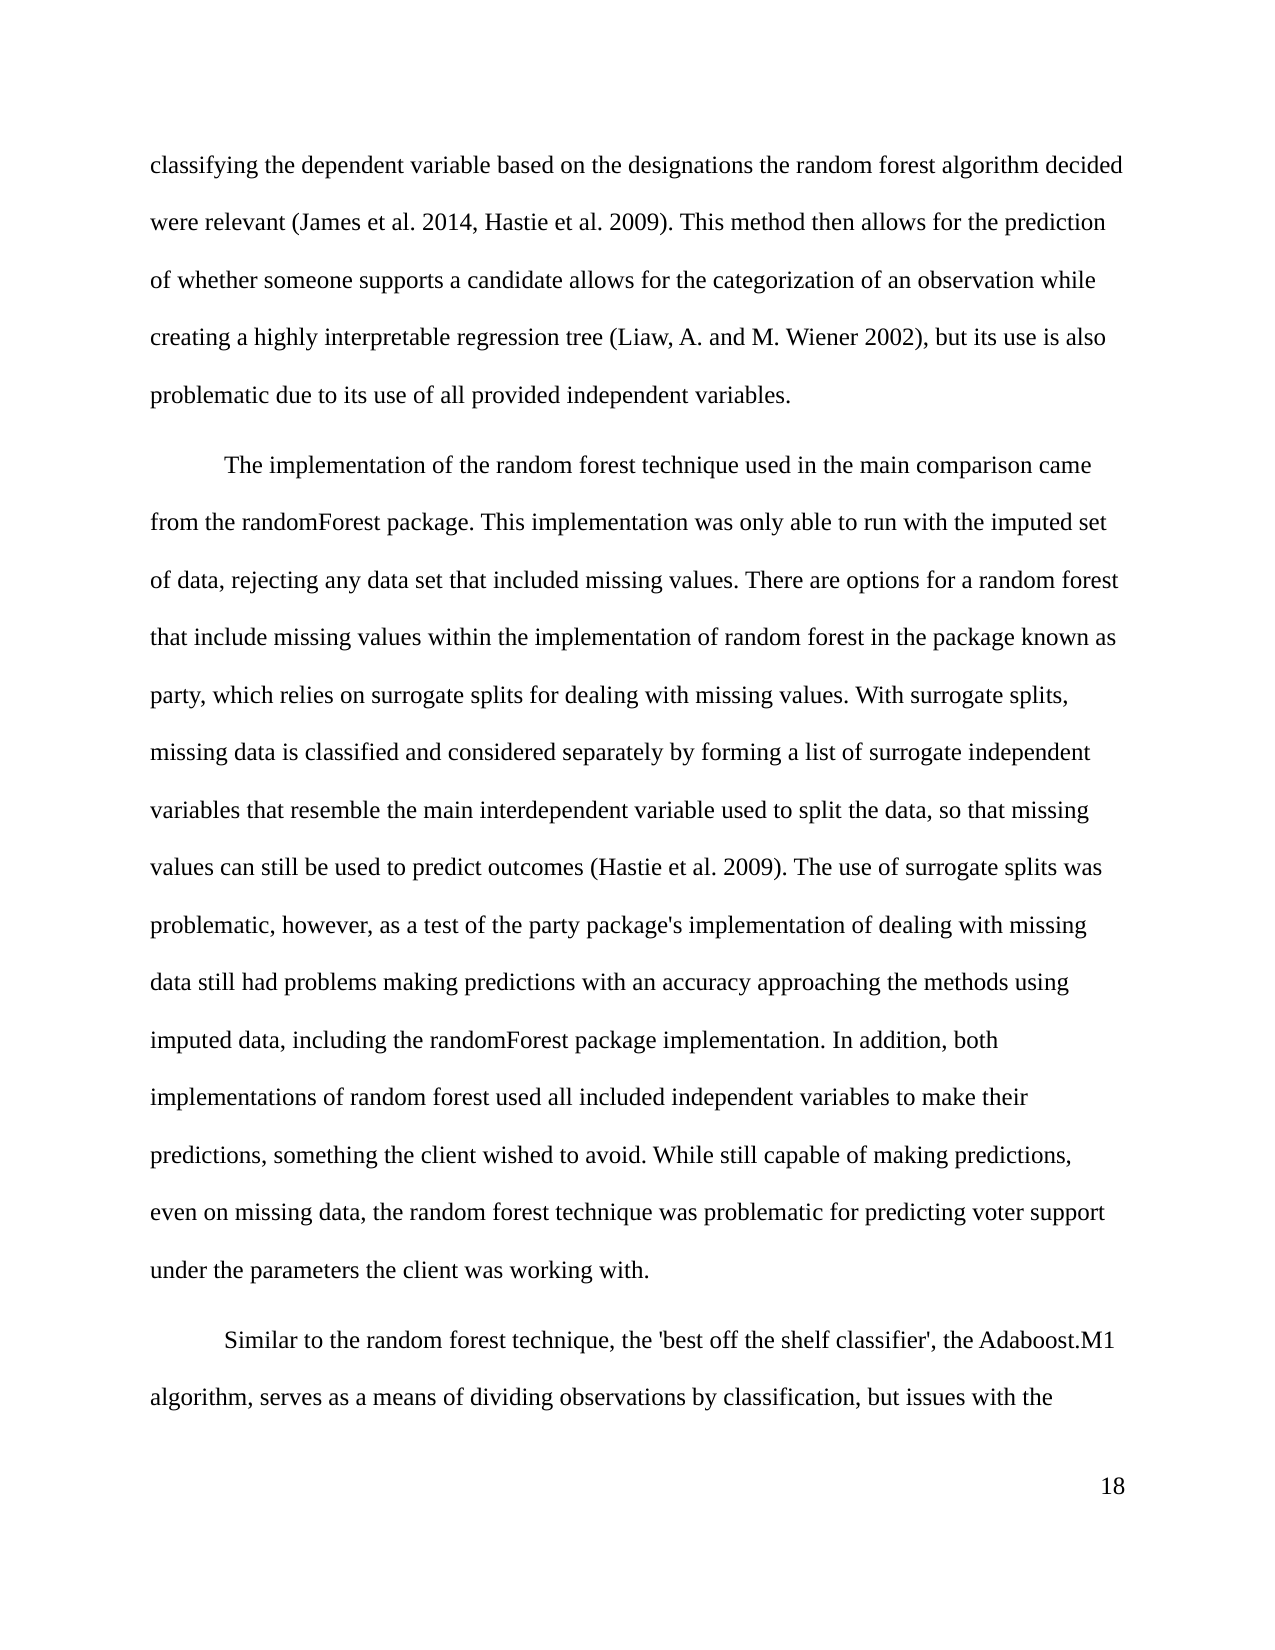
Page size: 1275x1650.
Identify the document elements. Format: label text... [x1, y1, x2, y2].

text The implementation of the random forest technique used in the main comparison came from the randomForest package. This implementation was only able to run with the imputed set of data, rejecting any data set that included missing values. There are options for a random forest that include missing values within the implementation of random forest in the package known as party, which relies on surrogate splits for dealing with missing values. With surrogate splits, missing data is classified and considered separately by forming a list of surrogate independent variables that resemble the main interdependent variable used to split the data, so that missing values can still be used to predict outcomes (Hastie et al. 2009). The use of surrogate splits was problematic, however, as a test of the party package's implementation of dealing with missing data still had problems making predictions with an accuracy approaching the methods using imputed data, including the randomForest package implementation. In addition, both implementations of random forest used all included independent variables to make their predictions, something the client wished to avoid. While still capable of making predictions, even on missing data, the random forest technique was problematic for predicting voter support under the parameters the client was working with. [150, 450, 1125, 1284]
text classifying the dependent variable based on the designations the random forest algorithm decided were relevant (James et al. 2014, Hastie et al. 2009). This method then allows for the prediction of whether someone supports a candidate allows for the categorization of an observation while creating a highly interpretable regression tree (Liaw, A. and M. Wiener 2002), but its use is also problematic due to its use of all provided independent variables. [150, 150, 1125, 409]
text Similar to the random forest technique, the 'best off the shelf classifier', the Adaboost.M1 algorithm, serves as a means of dividing observations by classification, but issues with the [150, 1325, 1125, 1411]
